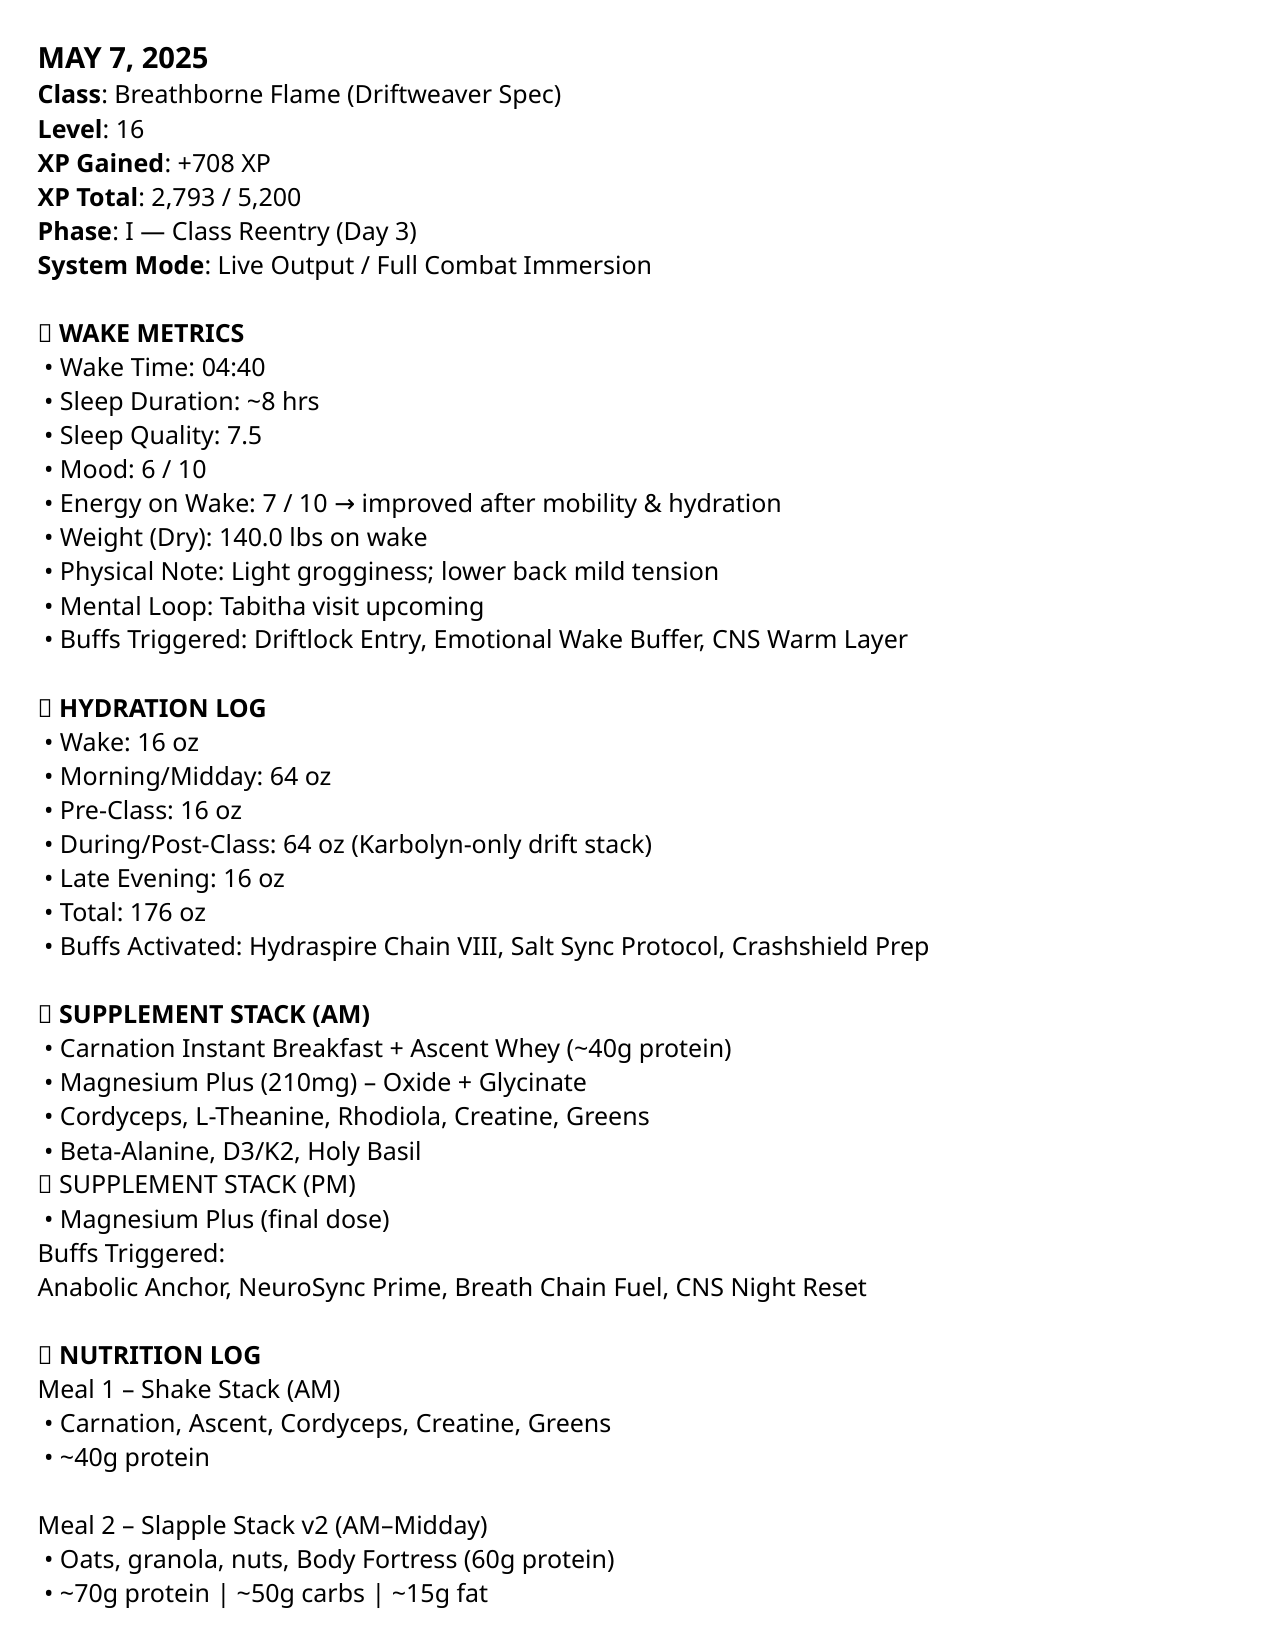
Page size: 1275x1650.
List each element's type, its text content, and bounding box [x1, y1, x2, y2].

subtitle MAY 7, 2025 Class: Breathborne Flame (Driftweaver Spec) Level: 16 XP Gained: +708 XP XP Total: 2,793 / 5,200 Phase: I — Class Reentry (Day 3) System Mode: Live Output / Full Combat Immersion 🔹 WAKE METRICS • Wake Time: 04:40 • Sleep Duration: ~8 hrs • Sleep Quality: 7.5 • Mood: 6 / 10 • Energy on Wake: 7 / 10 → improved after mobility & hydration • Weight (Dry): 140.0 lbs on wake • Physical Note: Light grogginess; lower back mild tension • Mental Loop: Tabitha visit upcoming • Buffs Triggered: Driftlock Entry, Emotional Wake Buffer, CNS Warm Layer 🔹 HYDRATION LOG • Wake: 16 oz • Morning/Midday: 64 oz • Pre-Class: 16 oz • During/Post-Class: 64 oz (Karbolyn-only drift stack) • Late Evening: 16 oz • Total: 176 oz • Buffs Activated: Hydraspire Chain VIII, Salt Sync Protocol, Crashshield Prep 🔹 SUPPLEMENT STACK (AM) • Carnation Instant Breakfast + Ascent Whey (~40g protein) • Magnesium Plus (210mg) – Oxide + Glycinate • Cordyceps, L-Theanine, Rhodiola, Creatine, Greens • Beta-Alanine, D3/K2, Holy Basil 🔹 SUPPLEMENT STACK (PM) • Magnesium Plus (final dose) Buffs Triggered: Anabolic Anchor, NeuroSync Prime, Breath Chain Fuel, CNS Night Reset 🔹 NUTRITION LOG Meal 1 – Shake Stack (AM) • Carnation, Ascent, Cordyceps, Creatine, Greens • ~40g protein Meal 2 – Slapple Stack v2 (AM–Midday) • Oats, granola, nuts, Body Fortress (60g protein) • ~70g protein | ~50g carbs | ~15g fat [37, 37, 1237, 1610]
